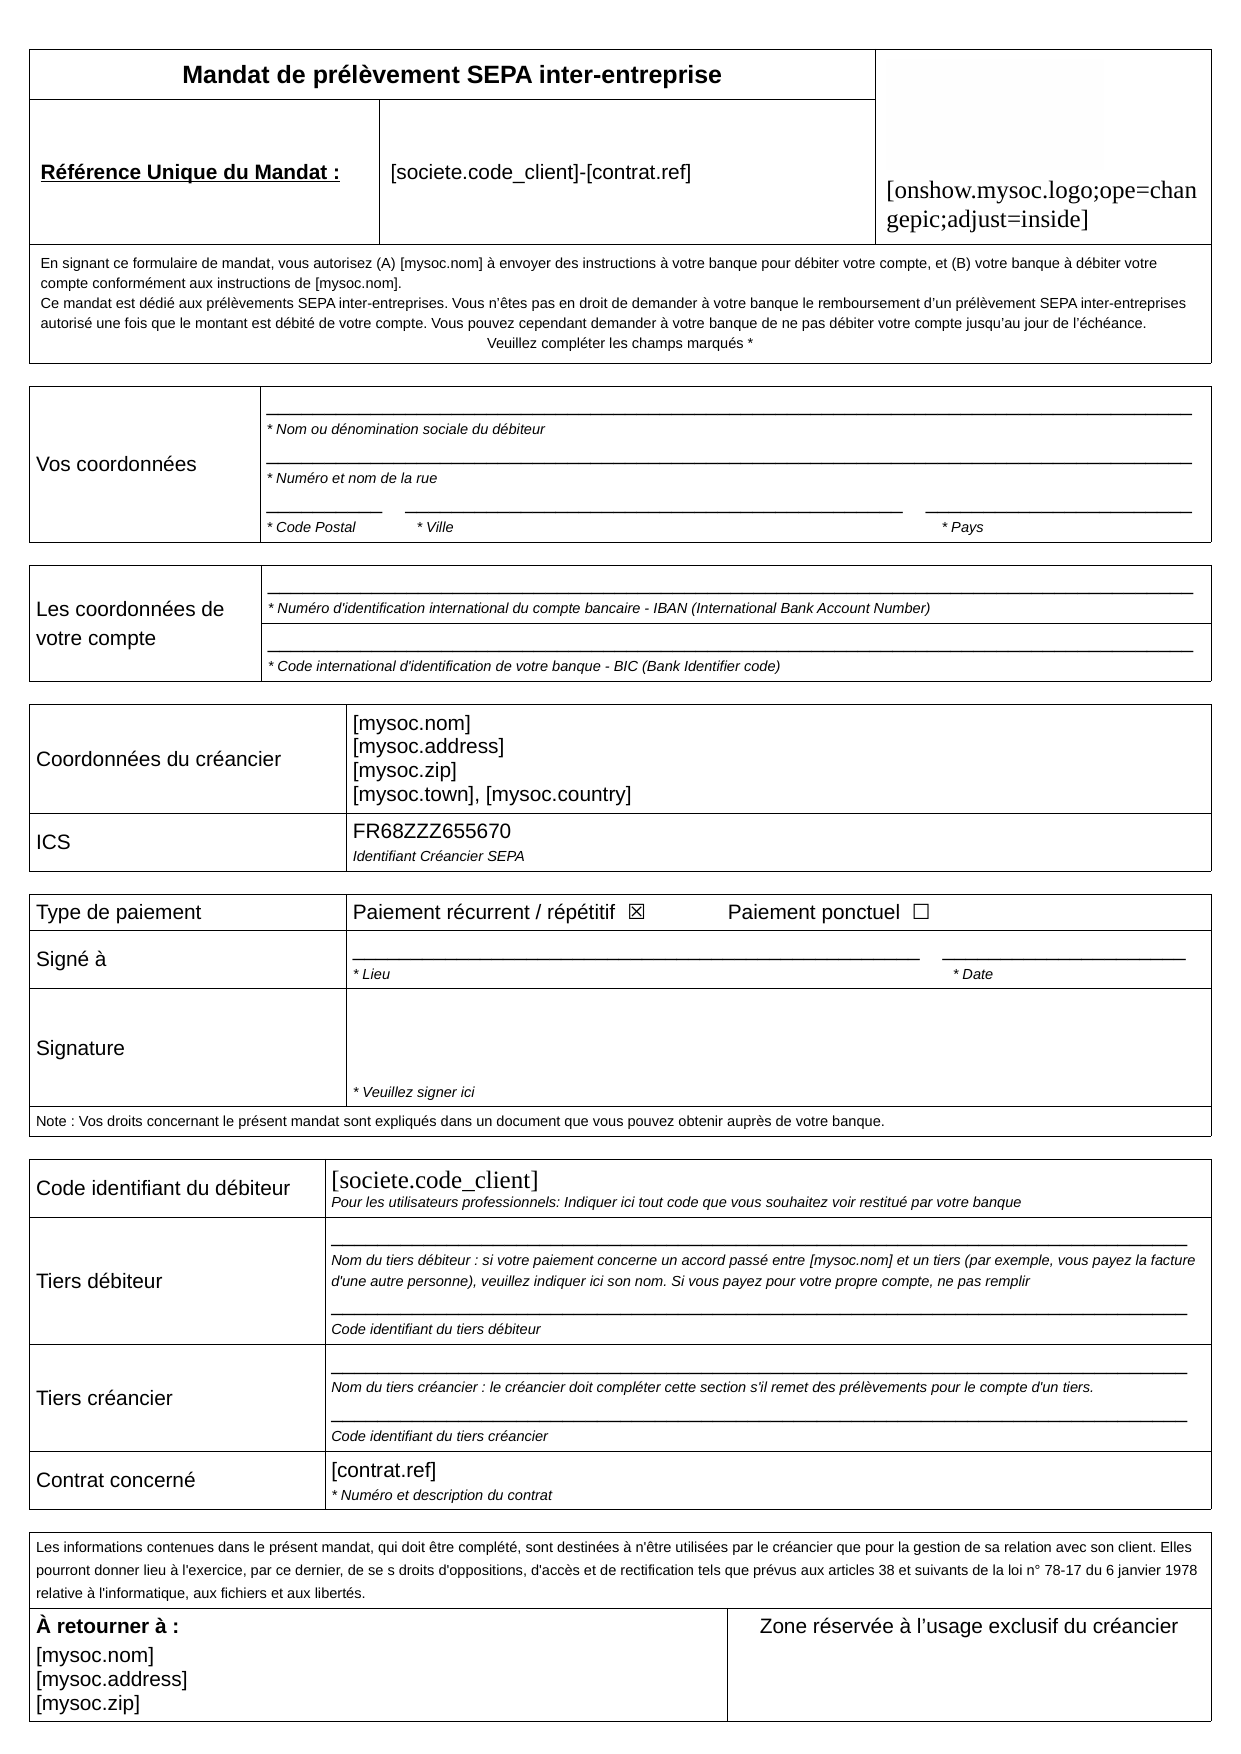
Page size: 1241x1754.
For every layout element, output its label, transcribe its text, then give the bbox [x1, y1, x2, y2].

table_cell ________________________________________________________________________________ * Code international d'identification de votre banque - BIC (Bank Identifier code) [262, 624, 1211, 681]
table_header Les coordonnées de votre compte [30, 566, 261, 681]
table_cell Contrat concerné [30, 1452, 325, 1509]
table_cell ICS [30, 814, 346, 871]
table_cell FR68ZZZ655670 Identifiant Créancier SEPA [347, 814, 1211, 871]
table_cell _________________________________________________ _____________________ * Lieu * Date [347, 931, 1211, 988]
table_cell Signé à [30, 931, 346, 988]
table_cell Signature [30, 989, 346, 1106]
table_header Type de paiement [30, 895, 346, 930]
table_cell Tiers débiteur [30, 1218, 325, 1344]
table_header [mysoc.nom] [mysoc.address] [mysoc.zip] [mysoc.town], [mysoc.country] [347, 705, 1211, 812]
table_header ________________________________________________________________________________ * Numéro d'identification international du compte bancaire - IBAN (International Bank Account Number) [262, 566, 1211, 623]
table_cell Zone réservée à l’usage exclusif du créancier [728, 1609, 1211, 1721]
table_header Paiement récurrent / répétitif ☒ Paiement ponctuel ☐ [347, 895, 1211, 930]
table_cell À retourner à : [mysoc.nom] [mysoc.address] [mysoc.zip] [30, 1609, 727, 1721]
table_cell __________________________________________________________________________ Nom du tiers débiteur : si votre paiement concerne un accord passé entre [mysoc.nom] et un tiers (par exemple, vous payez la facture d'une autre personne), veuillez indiquer ici son nom. Si vous payez pour votre propre compte, ne pas remplir __________________________________________________________________________ Code identifiant du tiers débiteur [326, 1218, 1211, 1344]
table_header Mandat de prélèvement SEPA inter-entreprise [30, 50, 875, 99]
table_cell Tiers créancier [30, 1345, 325, 1451]
table_header ________________________________________________________________________________ * Nom ou dénomination sociale du débiteur ________________________________________________________________________________ * Numéro et nom de la rue __________ ___________________________________________ _______________________ * Code Postal * Ville * Pays [261, 387, 1211, 542]
table_header Coordonnées du créancier [30, 705, 346, 812]
table_cell Note : Vos droits concernant le présent mandat sont expliqués dans un document que vous pouvez obtenir auprès de votre banque. [30, 1107, 1211, 1136]
table_cell Référence Unique du Mandat : [30, 100, 379, 244]
table_header Les informations contenues dans le présent mandat, qui doit être complété, sont destinées à n'être utilisées par le créancier que pour la gestion de sa relation avec son client. Elles pourront donner lieu à l'exercice, par ce dernier, de se s droits d'oppositions, d'accès et de rectification tels que prévus aux articles 38 et suivants de la loi n° 78-17 du 6 janvier 1978 relative à l'informatique, aux fichiers et aux libertés. [30, 1533, 1211, 1608]
table_header Code identifiant du débiteur [30, 1160, 325, 1217]
table_cell [societe.code_client]-[contrat.ref] [380, 100, 875, 244]
table_header Vos coordonnées [30, 387, 260, 542]
table_cell * Veuillez signer ici [347, 989, 1211, 1106]
table_cell __________________________________________________________________________ Nom du tiers créancier : le créancier doit compléter cette section s'il remet des prélèvements pour le compte d'un tiers. __________________________________________________________________________ Code identifiant du tiers créancier [326, 1345, 1211, 1451]
table_header [onshow.mysoc.logo;ope=changepic;adjust=inside] [876, 50, 1211, 244]
table_cell [contrat.ref] * Numéro et description du contrat [326, 1452, 1211, 1509]
table_cell En signant ce formulaire de mandat, vous autorisez (A) [mysoc.nom] à envoyer des instructions à votre banque pour débiter votre compte, et (B) votre banque à débiter votre compte conformément aux instructions de [mysoc.nom]. Ce mandat est dédié aux prélèvements SEPA inter-entreprises. Vous n’êtes pas en droit de demander à votre banque le remboursement d’un prélèvement SEPA inter-entreprises autorisé une fois que le montant est débité de votre compte. Vous pouvez cependant demander à votre banque de ne pas débiter votre compte jusqu’au jour de l’échéance. Veuillez compléter les champs marqués * [30, 245, 1211, 363]
picture [886, 59, 1104, 170]
table_header [societe.code_client] Pour les utilisateurs professionnels: Indiquer ici tout code que vous souhaitez voir restitué par votre banque [326, 1160, 1211, 1217]
